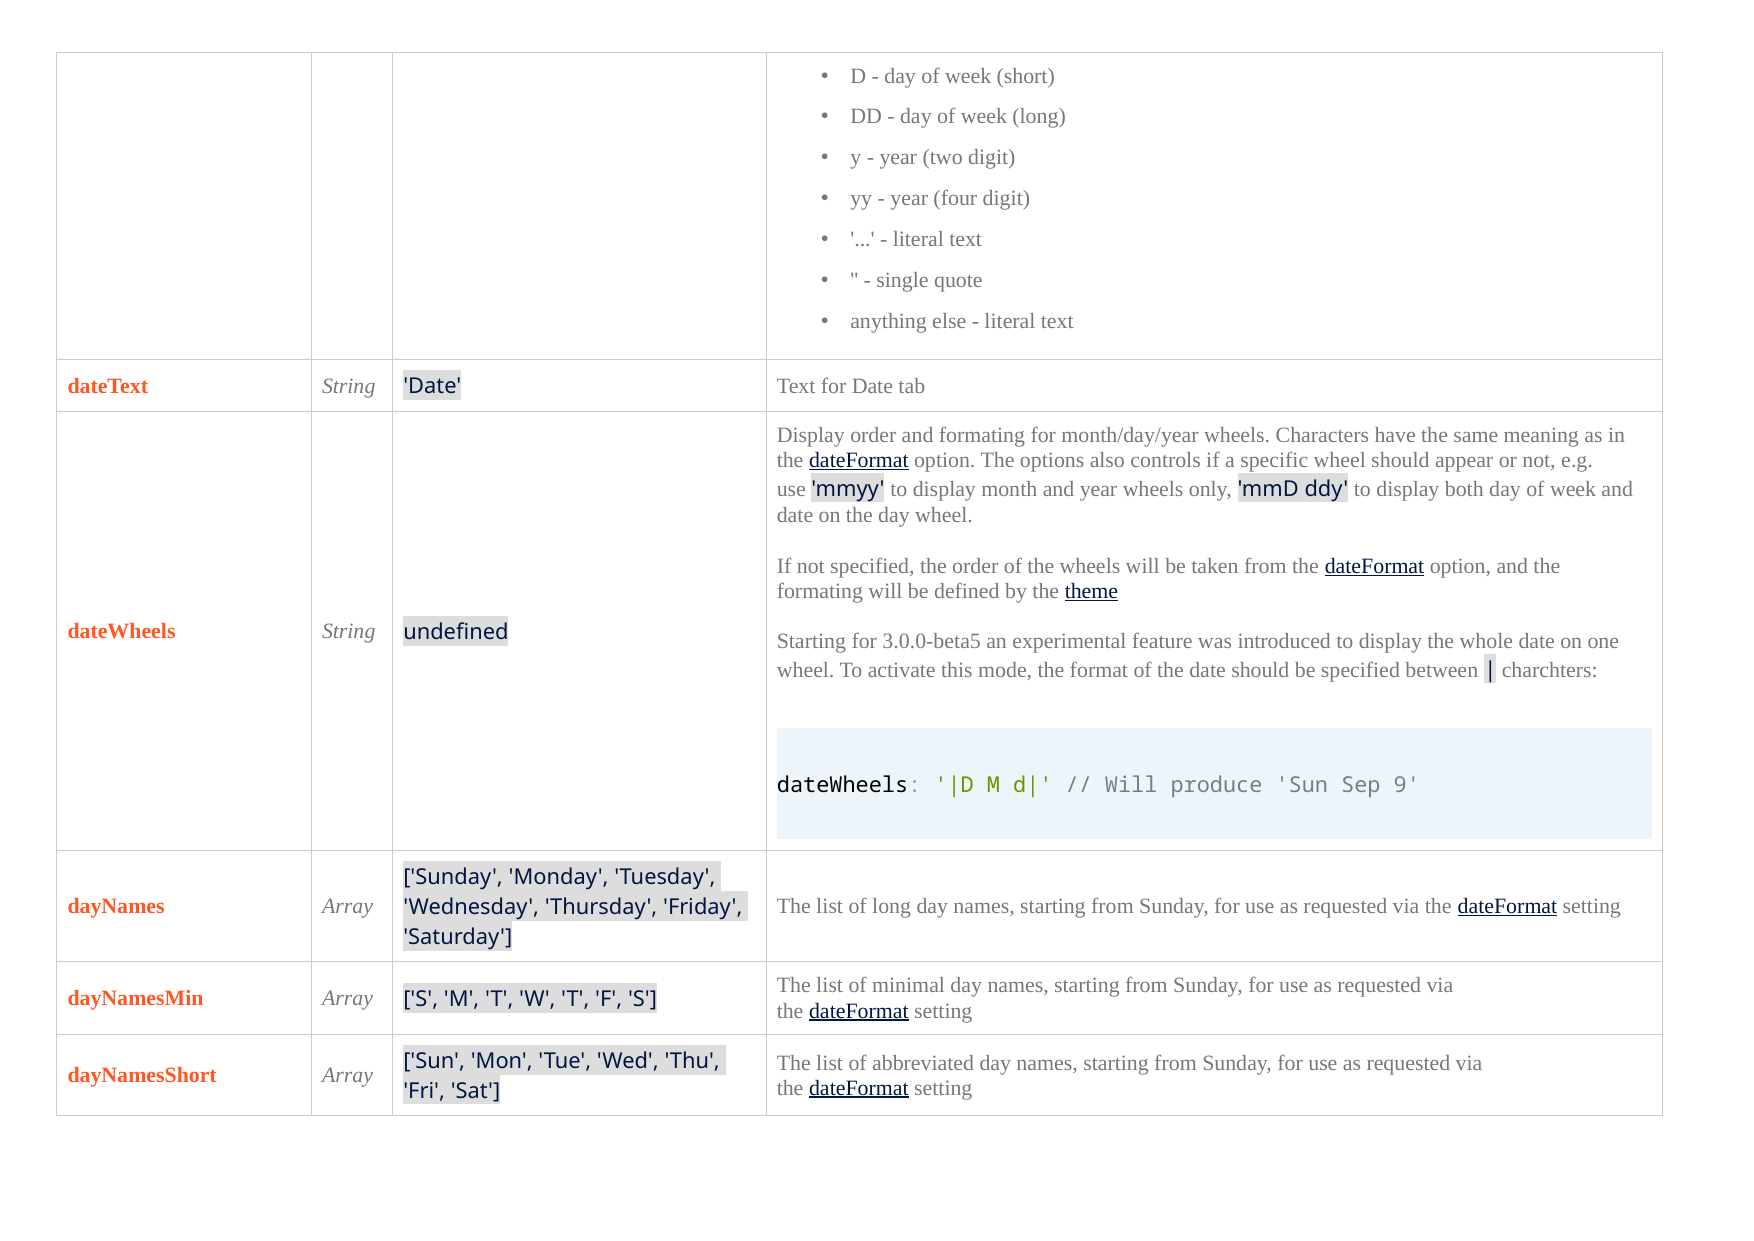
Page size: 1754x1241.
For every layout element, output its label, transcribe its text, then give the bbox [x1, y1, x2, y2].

table_cell The format for parsed and displayed dates m - month of year (no leading zero) mm - month of year (two digit) M - month name short MM - month name long d - day of month (no leading zero) dd - day of month (two digit) D - day of week (short) DD - day of week (long) y - year (two digit) yy - year (four digit) '...' - literal text '' - single quote anything else - literal text [767, 53, 1662, 359]
table_cell Array [312, 851, 392, 961]
table_cell undefined [393, 412, 766, 850]
table_cell Array [312, 962, 392, 1034]
table_cell dateText [57, 360, 311, 411]
table_cell dayNamesShort [57, 1035, 311, 1115]
table_cell dayNames [57, 851, 311, 961]
table_cell [312, 53, 392, 359]
table_cell The list of long day names, starting from Sunday, for use as requested via the dateFormat setting [767, 851, 1662, 961]
table_cell [57, 53, 311, 359]
table_cell String [312, 412, 392, 850]
table_cell The list of minimal day names, starting from Sunday, for use as requested via the dateFormat setting [767, 962, 1662, 1034]
table_cell ['S', 'M', 'T', 'W', 'T', 'F', 'S'] [393, 962, 766, 1034]
table_cell ['Sunday', 'Monday', 'Tuesday', 'Wednesday', 'Thursday', 'Friday', 'Saturday'] [393, 851, 766, 961]
table_cell The list of abbreviated day names, starting from Sunday, for use as requested via the dateFormat setting [767, 1035, 1662, 1115]
table_cell Array [312, 1035, 392, 1115]
table_cell [393, 53, 766, 359]
table_cell ['Sun', 'Mon', 'Tue', 'Wed', 'Thu', 'Fri', 'Sat'] [393, 1035, 766, 1115]
table_cell String [312, 360, 392, 411]
table_cell dateWheels [57, 412, 311, 850]
table_cell Text for Date tab [767, 360, 1662, 411]
table_cell Display order and formating for month/day/year wheels. Characters have the same meaning as in the dateFormat option. The options also controls if a specific wheel should appear or not, e.g. use 'mmyy' to display month and year wheels only, 'mmD ddy' to display both day of week and date on the day wheel. If not specified, the order of the wheels will be taken from the dateFormat option, and the formating will be defined by the theme Starting for 3.0.0-beta5 an experimental feature was introduced to display the whole date on one wheel. To activate this mode, the format of the date should be specified between | charchters: dateWheels: '|D M d|' // Will produce 'Sun Sep 9' [767, 412, 1662, 850]
table_cell dayNamesMin [57, 962, 311, 1034]
table_cell 'Date' [393, 360, 766, 411]
